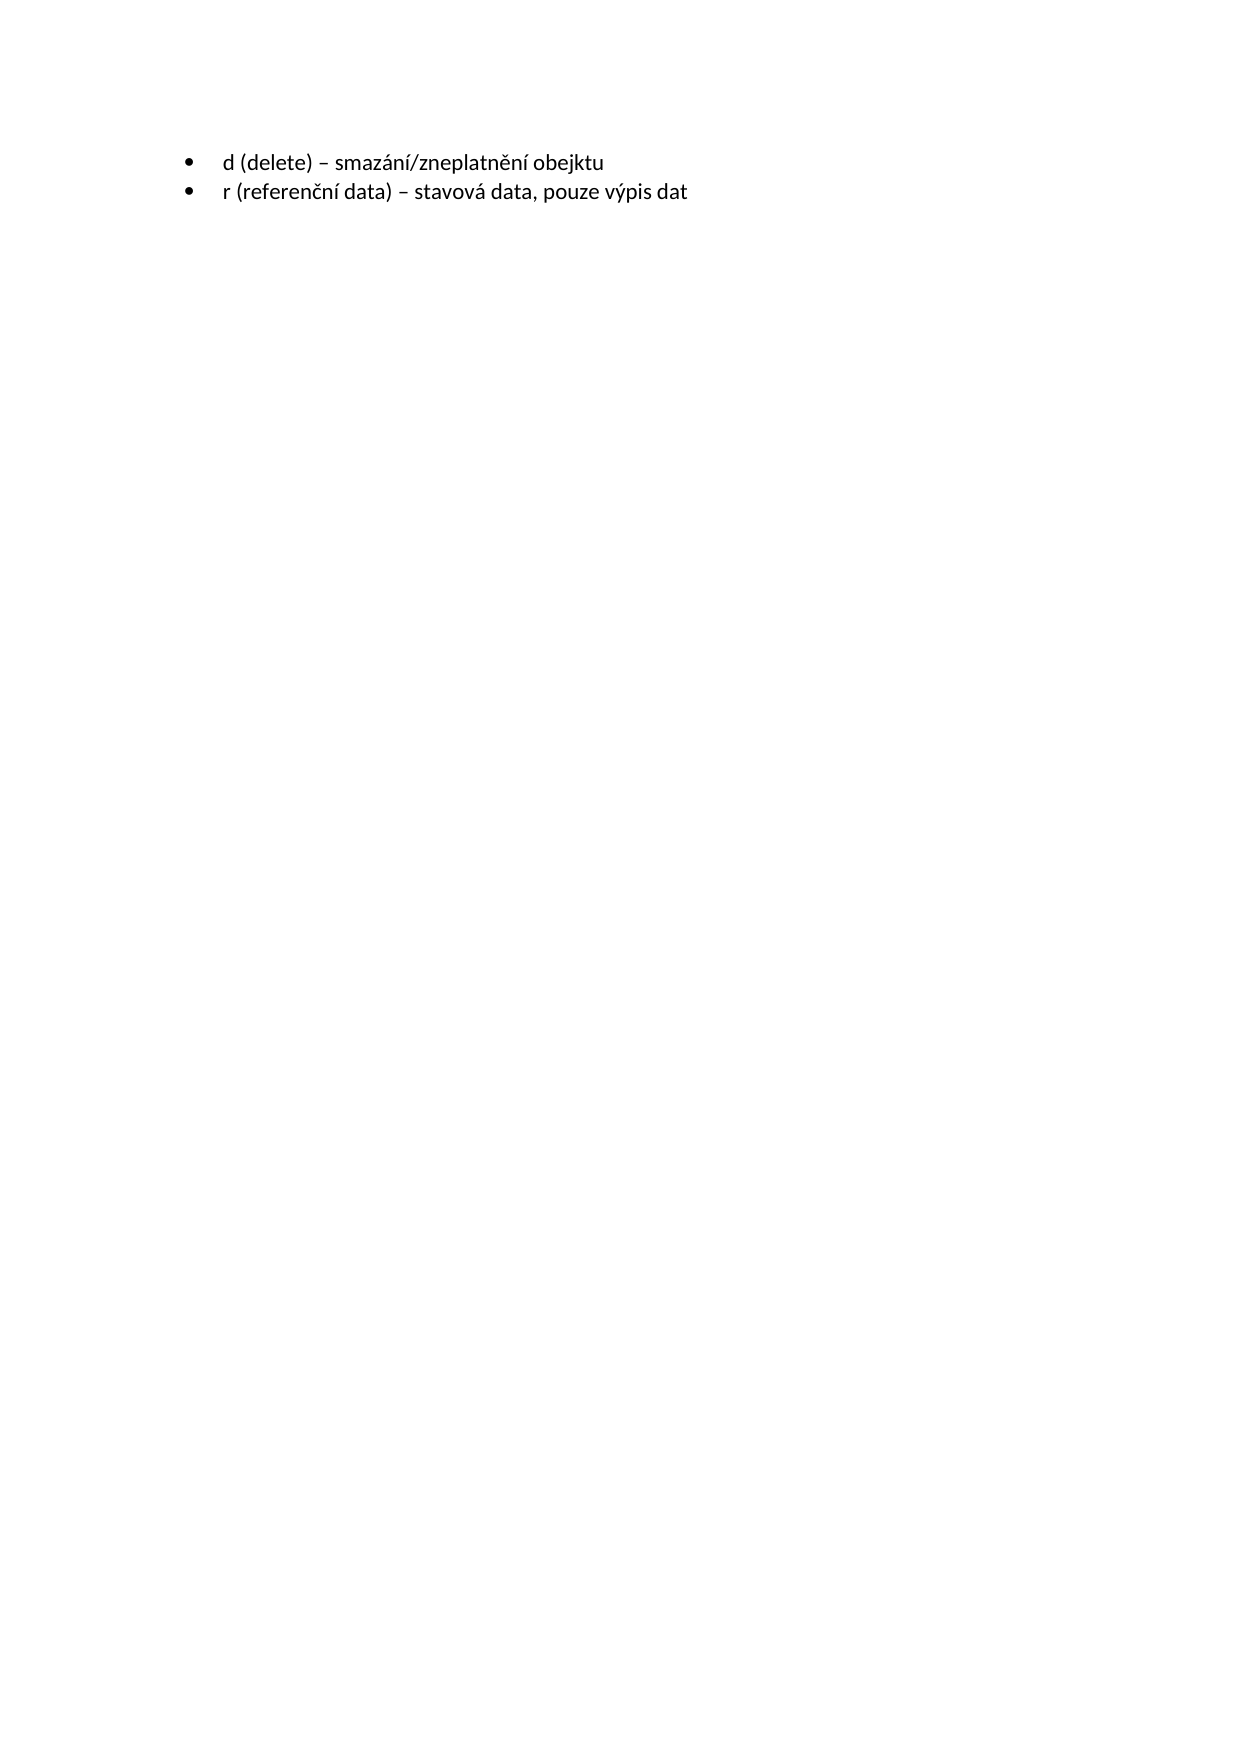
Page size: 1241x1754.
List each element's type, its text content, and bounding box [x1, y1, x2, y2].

list r (referenční data) – stavová data, pouze výpis dat [185, 177, 1093, 206]
list d (delete) – smazání/zneplatnění obejktu [185, 148, 1093, 176]
